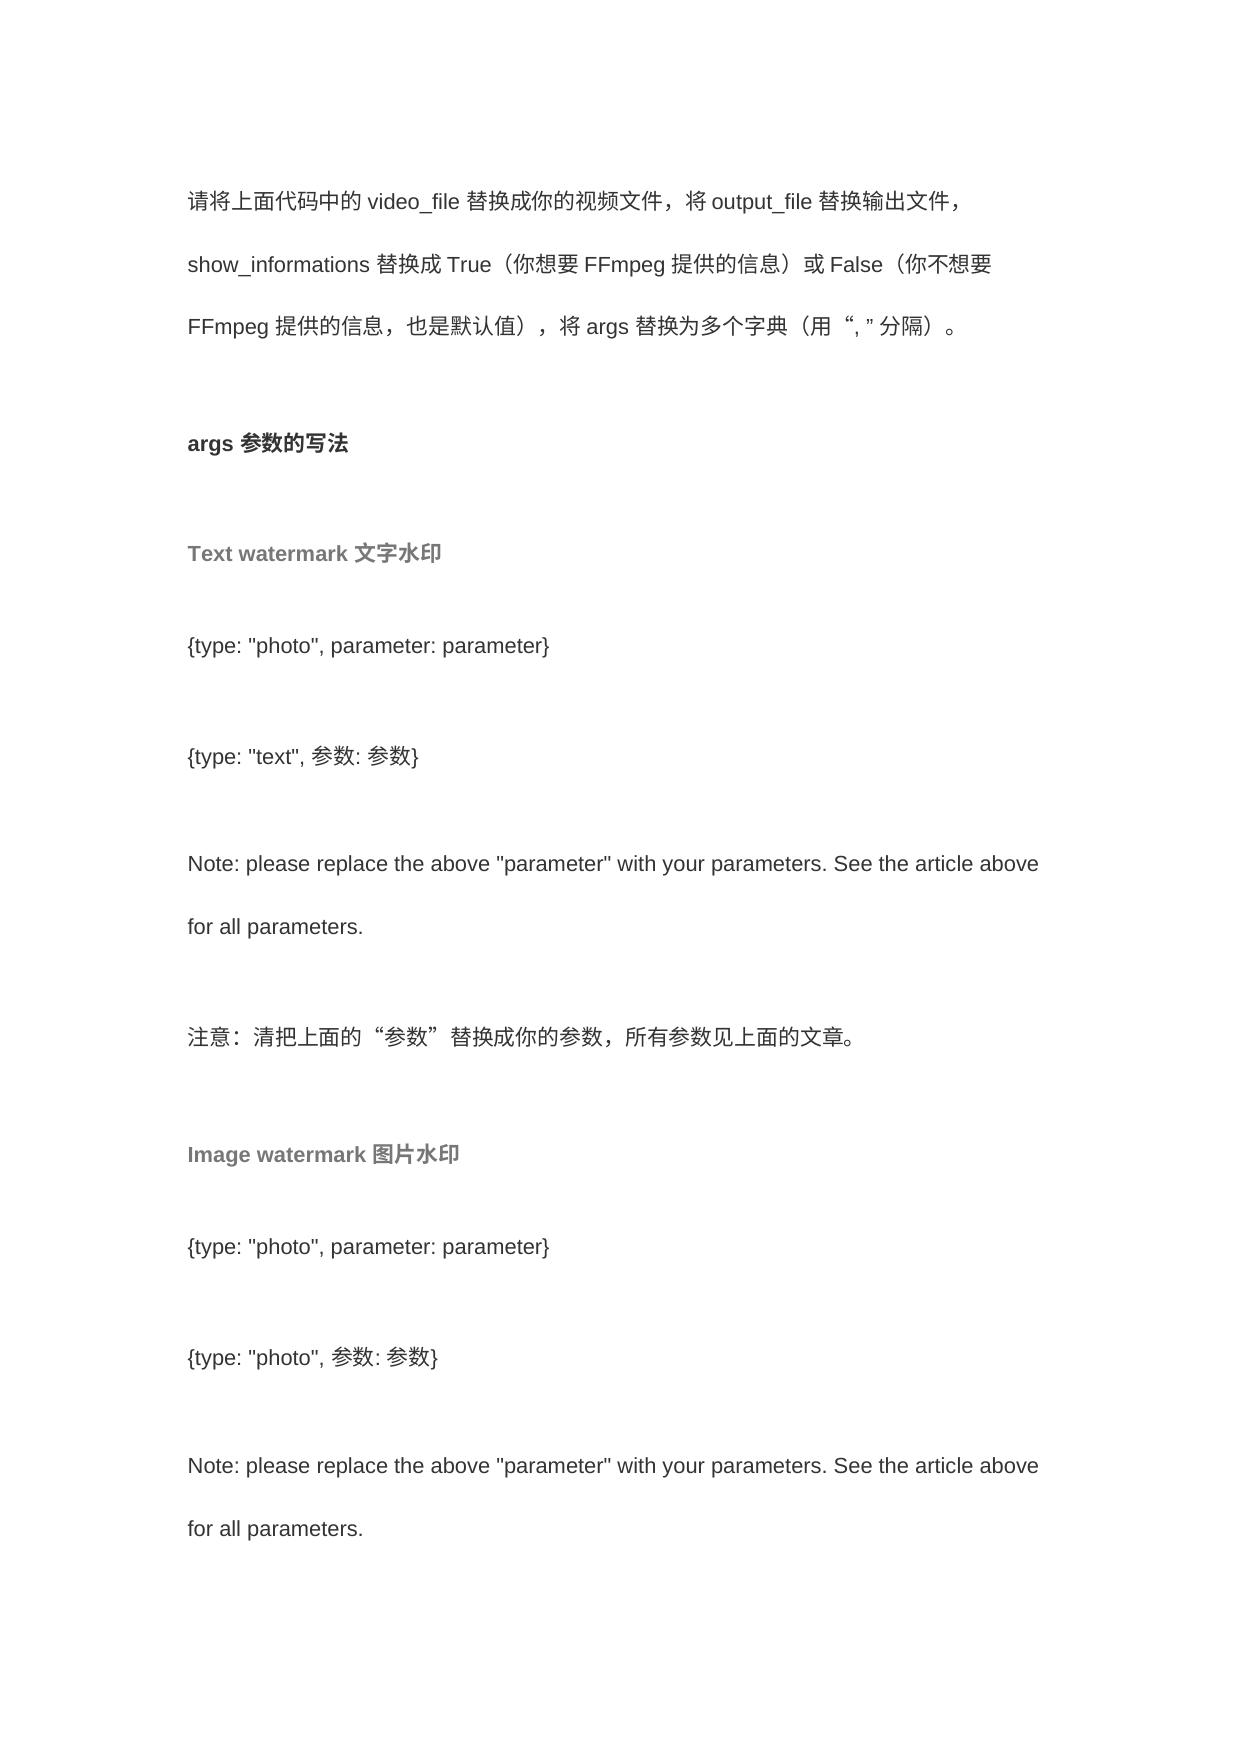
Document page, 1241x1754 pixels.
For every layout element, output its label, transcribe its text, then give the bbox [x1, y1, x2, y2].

text Text watermark 文字水印 [187, 510, 1053, 572]
text Note: please replace the above "parameter" with your parameters. See the article above for all parameters. [187, 822, 1053, 947]
text Note: please replace the above "parameter" with your parameters. See the article above for all parameters. [187, 1424, 1053, 1549]
text 注意：清把上面的“参数”替换成你的参数，所有参数见上面的文章。 [187, 994, 1053, 1057]
text {type: "photo", 参数: 参数} [187, 1314, 1053, 1377]
text args 参数的写法 [187, 400, 1053, 463]
text Image watermark 图片水印 [187, 1111, 1053, 1174]
text {type: "text", 参数: 参数} [187, 713, 1053, 775]
text 请将上面代码中的 video_file 替换成你的视频文件，将 output_file 替换输出文件，show_informations 替换成 True（你想要 FFmpeg 提供的信息）或 False（你不想要 FFmpeg 提供的信息，也是默认值），将 args 替换为多个字典（用“, ” 分隔）。 [187, 158, 1053, 346]
text {type: "photo", parameter: parameter} [187, 1205, 1053, 1268]
text {type: "photo", parameter: parameter} [187, 603, 1053, 666]
